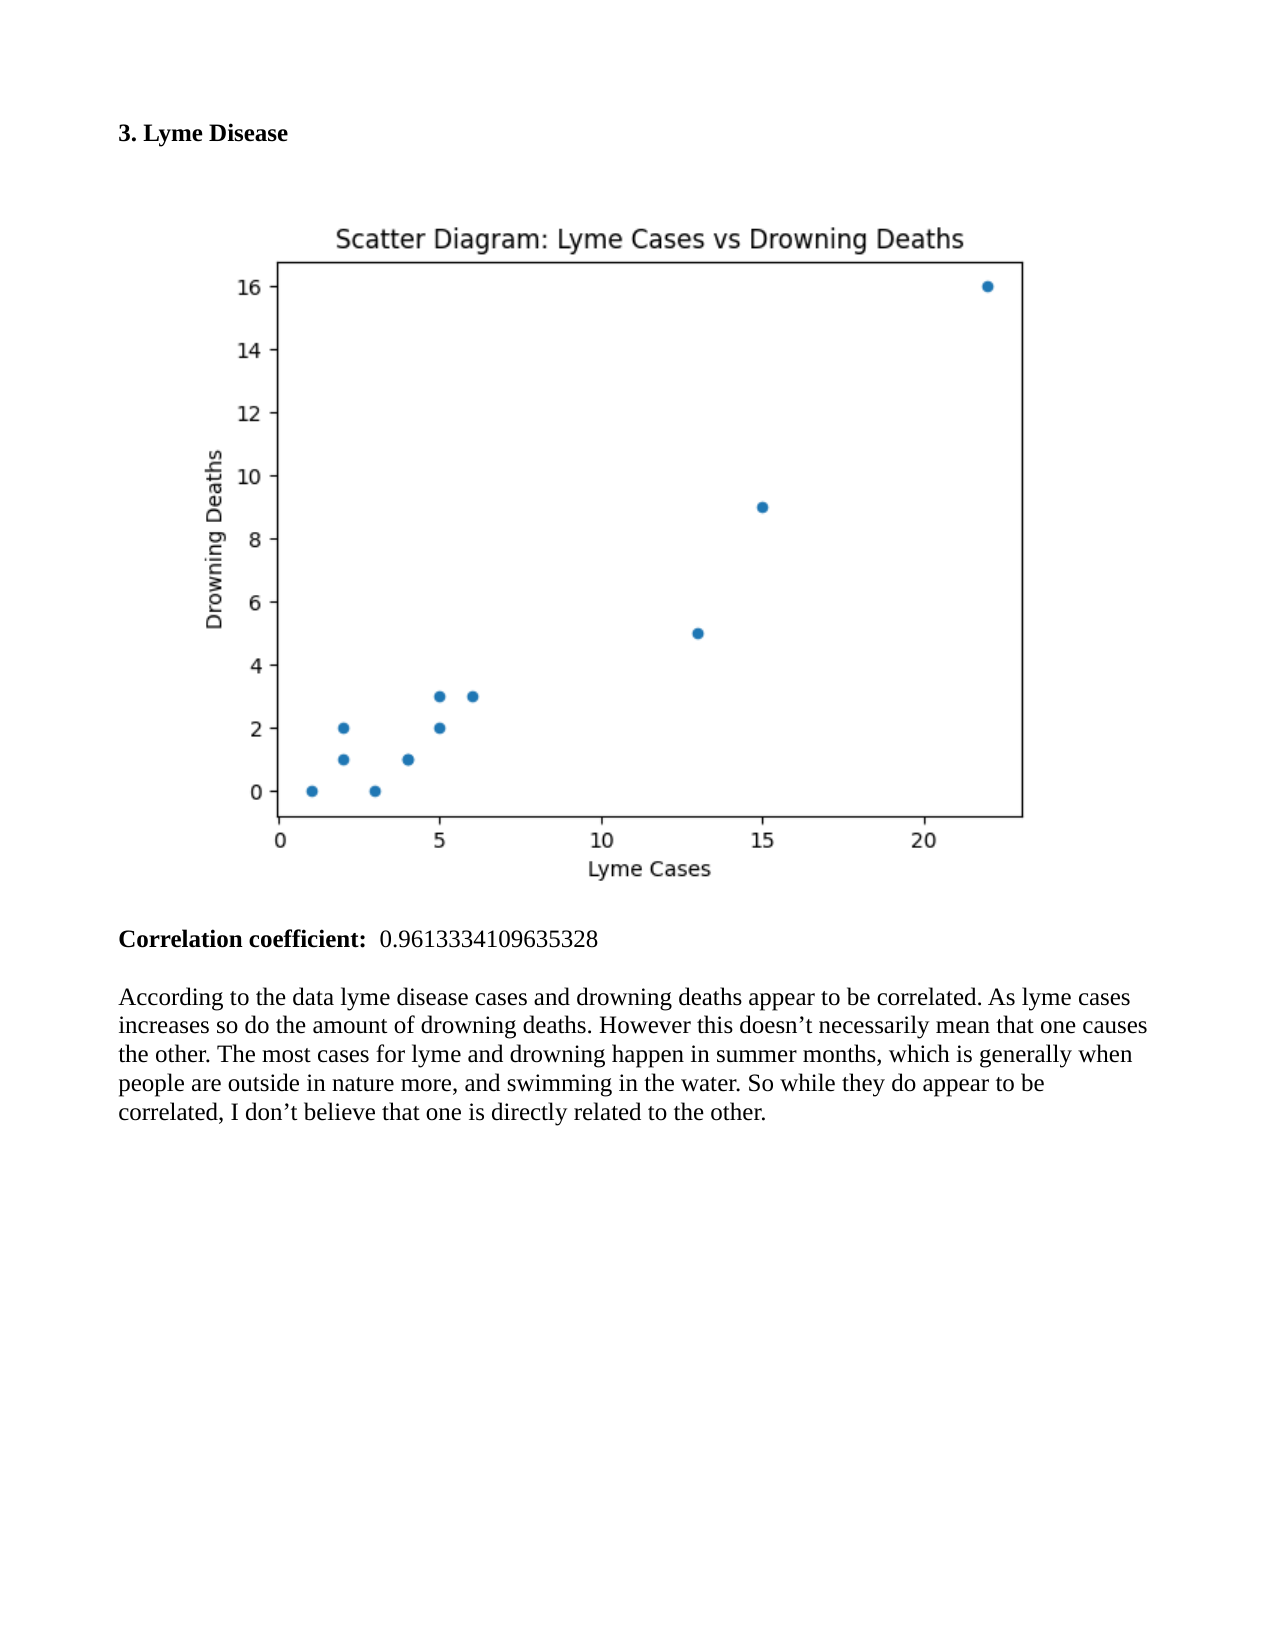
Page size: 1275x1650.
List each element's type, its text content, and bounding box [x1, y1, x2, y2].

picture [157, 175, 1118, 896]
text Correlation coefficient: 0.9613334109635328 [118, 924, 1157, 953]
text According to the data lyme disease cases and drowning deaths appear to be correlated. As lyme cases increases so do the amount of drowning deaths. However this doesn’t necessarily mean that one causes the other. The most cases for lyme and drowning happen in summer months, which is generally when people are outside in nature more, and swimming in the water. So while they do appear to be correlated, I don’t believe that one is directly related to the other. [118, 982, 1157, 1126]
text 3. Lyme Disease [118, 118, 1157, 147]
